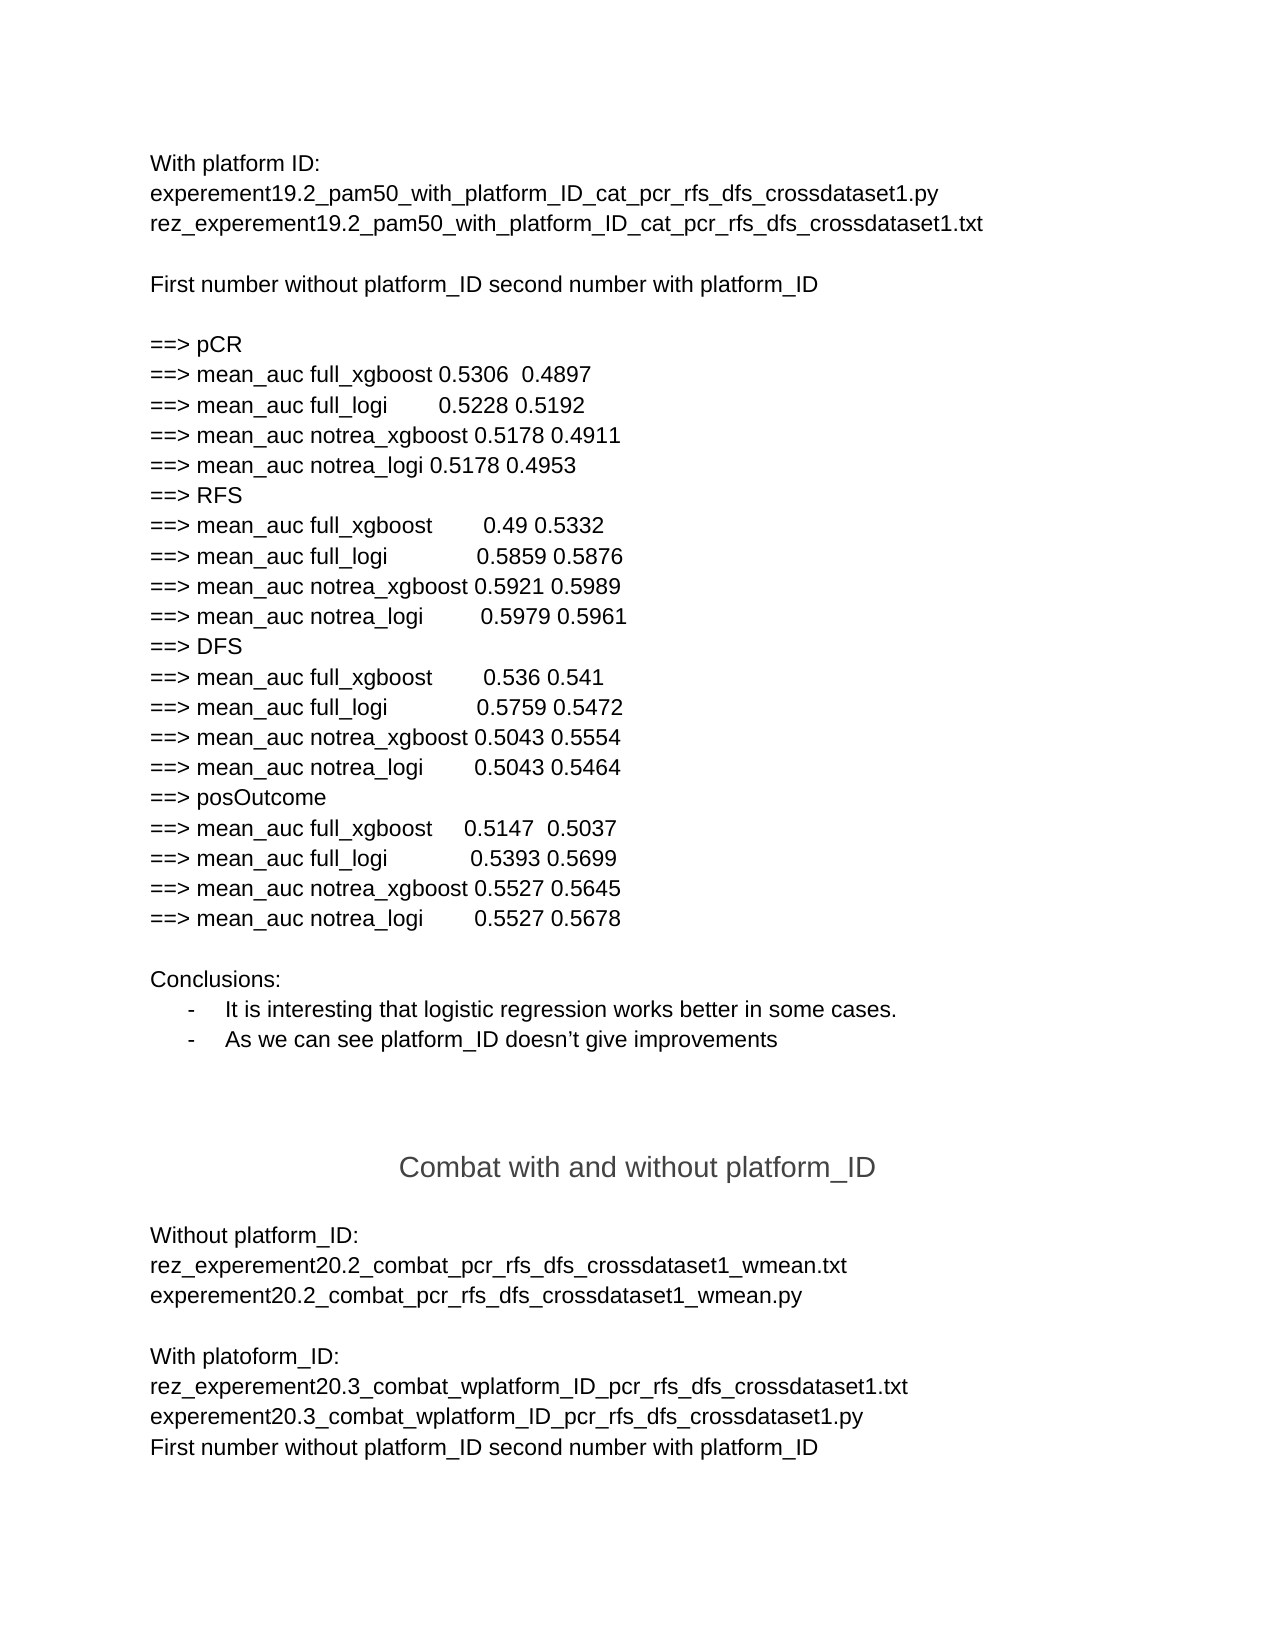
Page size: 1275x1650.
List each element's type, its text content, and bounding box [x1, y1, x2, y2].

text ==> mean_auc notrea_logi 0.5178 0.4953 [150, 452, 1125, 478]
text Conclusions: [150, 966, 1125, 992]
text ==> mean_auc notrea_logi 0.5527 0.5678 [150, 905, 1125, 932]
text With platoform_ID: [150, 1343, 1125, 1369]
text First number without platform_ID second number with platform_ID [150, 271, 1125, 297]
text ==> RFS [150, 482, 1125, 509]
text rez_experement19.2_pam50_with_platform_ID_cat_pcr_rfs_dfs_crossdataset1.txt [150, 210, 1125, 237]
text experement19.2_pam50_with_platform_ID_cat_pcr_rfs_dfs_crossdataset1.py [150, 180, 1125, 207]
text experement20.3_combat_wplatform_ID_pcr_rfs_dfs_crossdataset1.py [150, 1403, 1125, 1430]
text ==> posOutcome [150, 784, 1125, 811]
text ==> mean_auc notrea_xgboost 0.5921 0.5989 [150, 573, 1125, 599]
text ==> mean_auc notrea_xgboost 0.5043 0.5554 [150, 724, 1125, 750]
text ==> mean_auc full_xgboost 0.49 0.5332 [150, 512, 1125, 539]
text rez_experement20.3_combat_wplatform_ID_pcr_rfs_dfs_crossdataset1.txt [150, 1373, 1125, 1399]
text With platform ID: [150, 150, 1125, 176]
text ==> mean_auc full_logi 0.5759 0.5472 [150, 694, 1125, 720]
text ==> pCR [150, 331, 1125, 358]
text ==> mean_auc notrea_logi 0.5043 0.5464 [150, 754, 1125, 781]
text ==> mean_auc full_xgboost 0.5306 0.4897 [150, 361, 1125, 388]
text ==> DFS [150, 633, 1125, 660]
list It is interesting that logistic regression works better in some cases. [187, 996, 1125, 1022]
subtitle Combat with and without platform_ID [150, 1150, 1125, 1183]
list As we can see platform_ID doesn’t give improvements [187, 1026, 1125, 1052]
text rez_experement20.2_combat_pcr_rfs_dfs_crossdataset1_wmean.txt [150, 1252, 1125, 1279]
text ==> mean_auc notrea_xgboost 0.5527 0.5645 [150, 875, 1125, 901]
text First number without platform_ID second number with platform_ID [150, 1433, 1125, 1460]
text ==> mean_auc full_logi 0.5859 0.5876 [150, 543, 1125, 569]
text ==> mean_auc notrea_logi 0.5979 0.5961 [150, 603, 1125, 629]
text ==> mean_auc full_xgboost 0.5147 0.5037 [150, 814, 1125, 841]
text ==> mean_auc full_xgboost 0.536 0.541 [150, 663, 1125, 690]
text ==> mean_auc notrea_xgboost 0.5178 0.4911 [150, 422, 1125, 448]
text ==> mean_auc full_logi 0.5228 0.5192 [150, 392, 1125, 418]
text experement20.2_combat_pcr_rfs_dfs_crossdataset1_wmean.py [150, 1282, 1125, 1309]
text ==> mean_auc full_logi 0.5393 0.5699 [150, 845, 1125, 871]
text Without platform_ID: [150, 1222, 1125, 1248]
